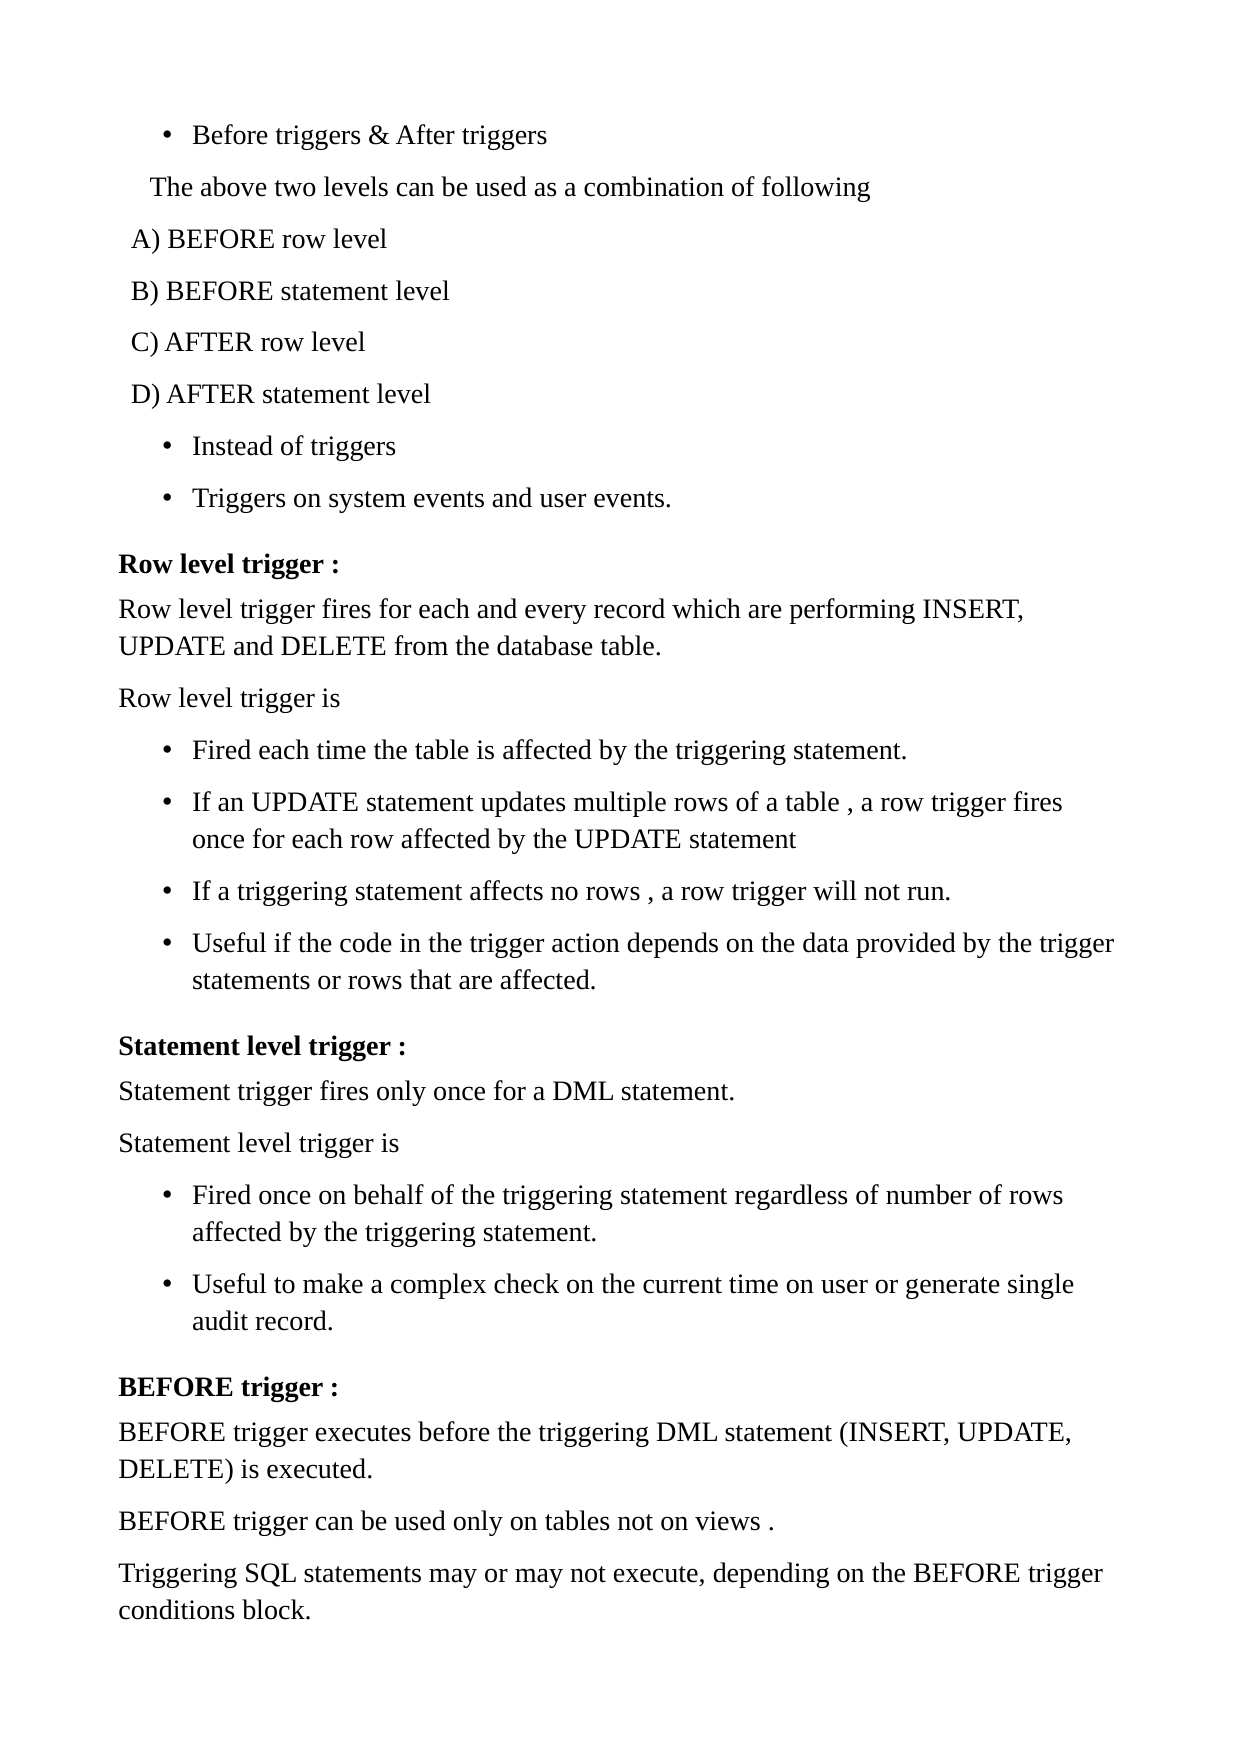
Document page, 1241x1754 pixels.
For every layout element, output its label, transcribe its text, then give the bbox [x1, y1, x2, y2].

text Row level trigger is [118, 681, 1122, 713]
text Row level trigger fires for each and every record which are performing INSERT, UPDATE and DELETE from the database table. [118, 592, 1122, 662]
list If a triggering statement affects no rows , a row trigger will not run. [162, 874, 1122, 906]
list Useful to make a complex check on the current time on user or generate single audit record. [162, 1267, 1122, 1336]
text BEFORE trigger executes before the triggering DML statement (INSERT, UPDATE, DELETE) is executed. [118, 1415, 1122, 1485]
text C) AFTER row level [118, 325, 1122, 358]
list Before triggers & After triggers [162, 118, 1122, 151]
subtitle BEFORE trigger : [118, 1370, 1122, 1403]
text Statement level trigger is [118, 1126, 1122, 1158]
list Triggers on system events and user events. [162, 481, 1122, 513]
text Triggering SQL statements may or may not execute, depending on the BEFORE trigger conditions block. [118, 1556, 1122, 1626]
text The above two levels can be used as a combination of following [118, 170, 1122, 202]
text B) BEFORE statement level [118, 273, 1122, 306]
text BEFORE trigger can be used only on tables not on views . [118, 1504, 1122, 1537]
subtitle Statement level trigger : [118, 1029, 1122, 1062]
list Instead of triggers [162, 429, 1122, 461]
text D) AFTER statement level [118, 377, 1122, 409]
list Fired once on behalf of the triggering statement regardless of number of rows affected by the triggering statement. [162, 1178, 1122, 1247]
text Statement trigger fires only once for a DML statement. [118, 1074, 1122, 1107]
list If an UPDATE statement updates multiple rows of a table , a row trigger fires once for each row affected by the UPDATE statement [162, 785, 1122, 854]
list Fired each time the table is affected by the triggering statement. [162, 733, 1122, 765]
subtitle Row level trigger : [118, 547, 1122, 579]
text A) BEFORE row level [118, 222, 1122, 254]
list Useful if the code in the trigger action depends on the data provided by the trigger statements or rows that are affected. [162, 926, 1122, 995]
